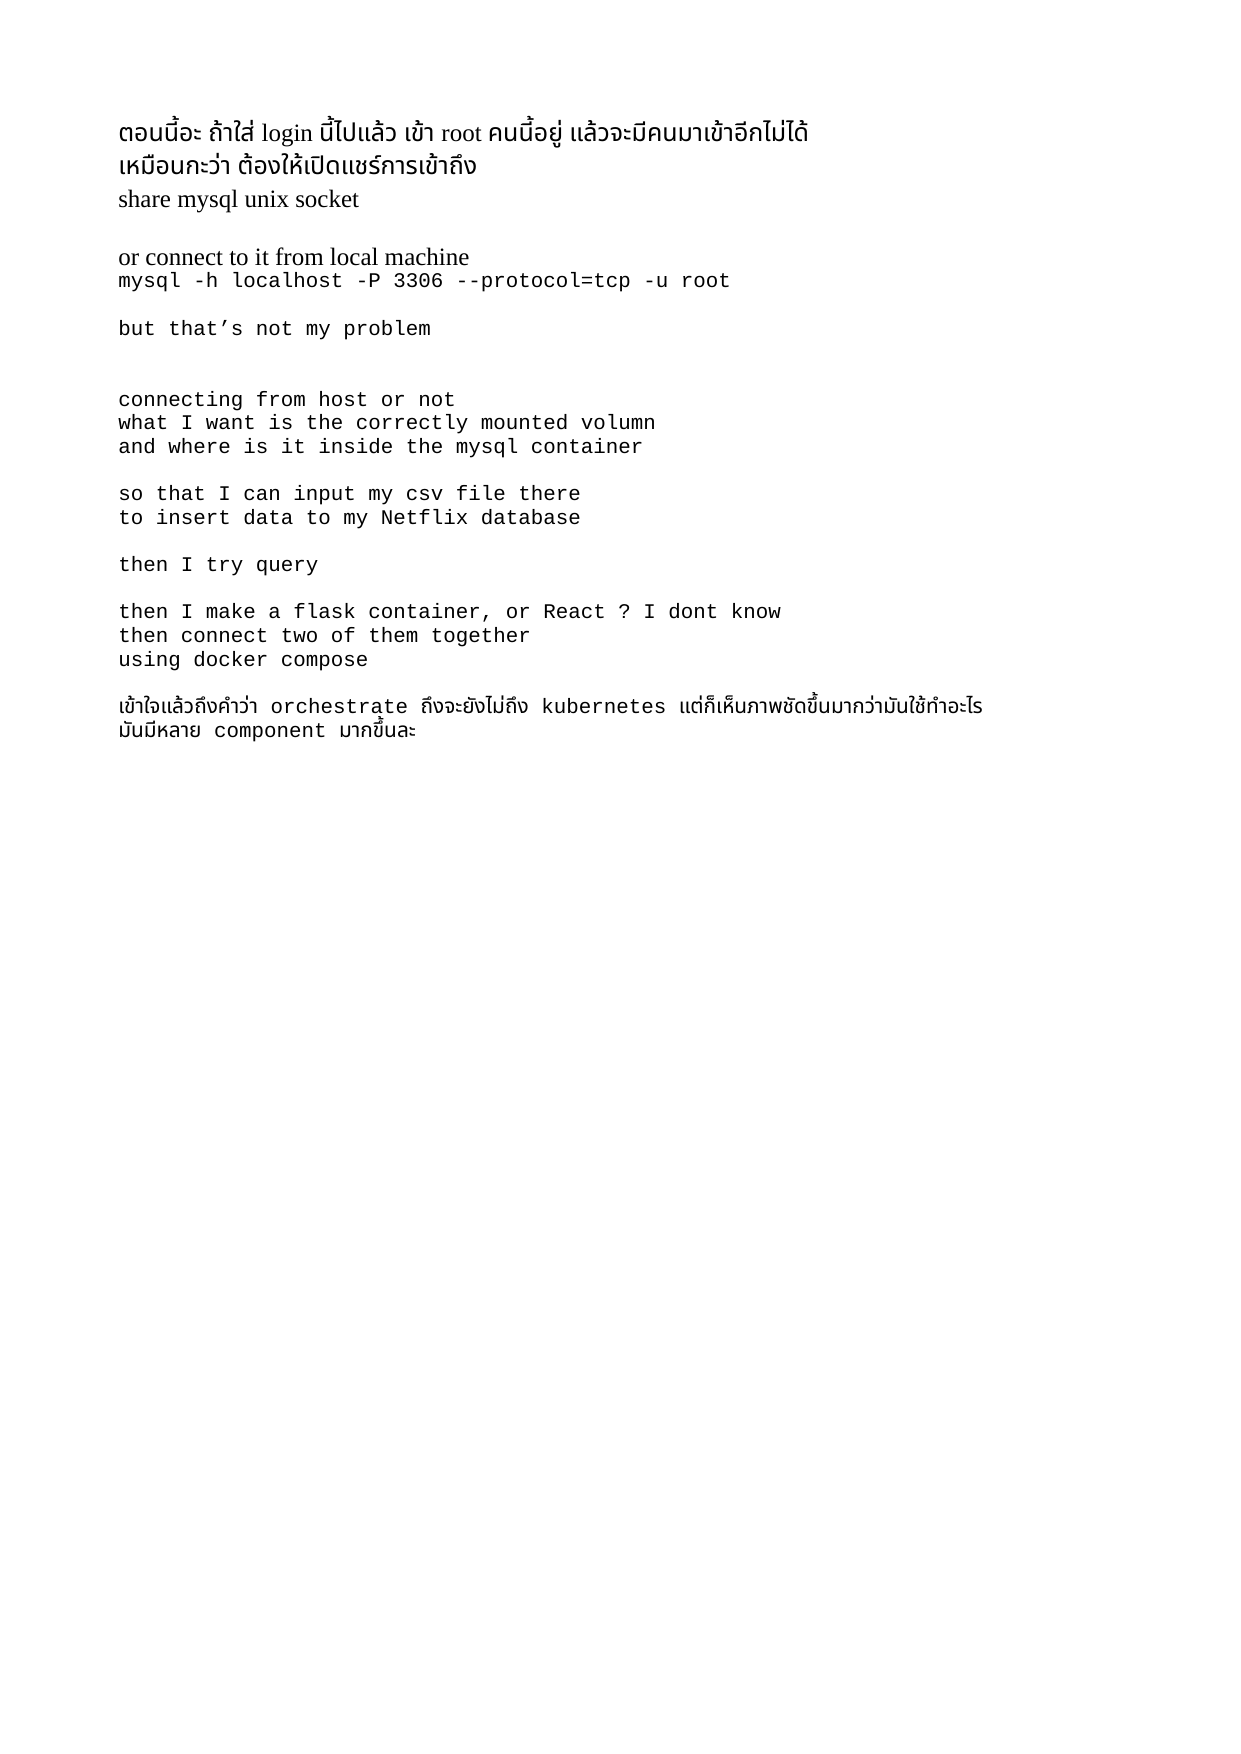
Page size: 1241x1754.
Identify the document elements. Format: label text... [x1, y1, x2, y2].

text then I make a flask container, or React ? I dont know [118, 602, 1122, 625]
text share mysql unix socket [118, 184, 1122, 213]
text มันมีหลาย component มากขึ้นละ [118, 720, 1122, 743]
text เข้าใจแล้วถึงคำว่า orchestrate ถึงจะยังไม่ถึง kubernetes แต่ก็เห็นภาพชัดขึ้นมากว่ามันใช้ทำอะไร [118, 696, 1122, 720]
text connecting from host or not [118, 389, 1122, 412]
text what I want is the correctly mounted volumn [118, 412, 1122, 436]
text or connect to it from local machine [118, 242, 1122, 271]
text but that’s not my problem [118, 318, 1122, 341]
text and where is it inside the mysql container [118, 436, 1122, 460]
text using docker compose [118, 649, 1122, 672]
text to insert data to my Netflix database [118, 507, 1122, 531]
text ตอนนี้อะ ถ้าใส่ login นี้ไปแล้ว เข้า root คนนี้อยู่ แล้วจะมีคนมาเข้าอีกไม่ได้ [118, 118, 1122, 152]
text mysql -h localhost -P 3306 --protocol=tcp -u root [118, 271, 1122, 294]
text then connect two of them together [118, 625, 1122, 649]
text เหมือนกะว่า ต้องให้เปิดแชร์การเข้าถึง [118, 152, 1122, 184]
text so that I can input my csv file there [118, 483, 1122, 507]
text then I try query [118, 554, 1122, 578]
